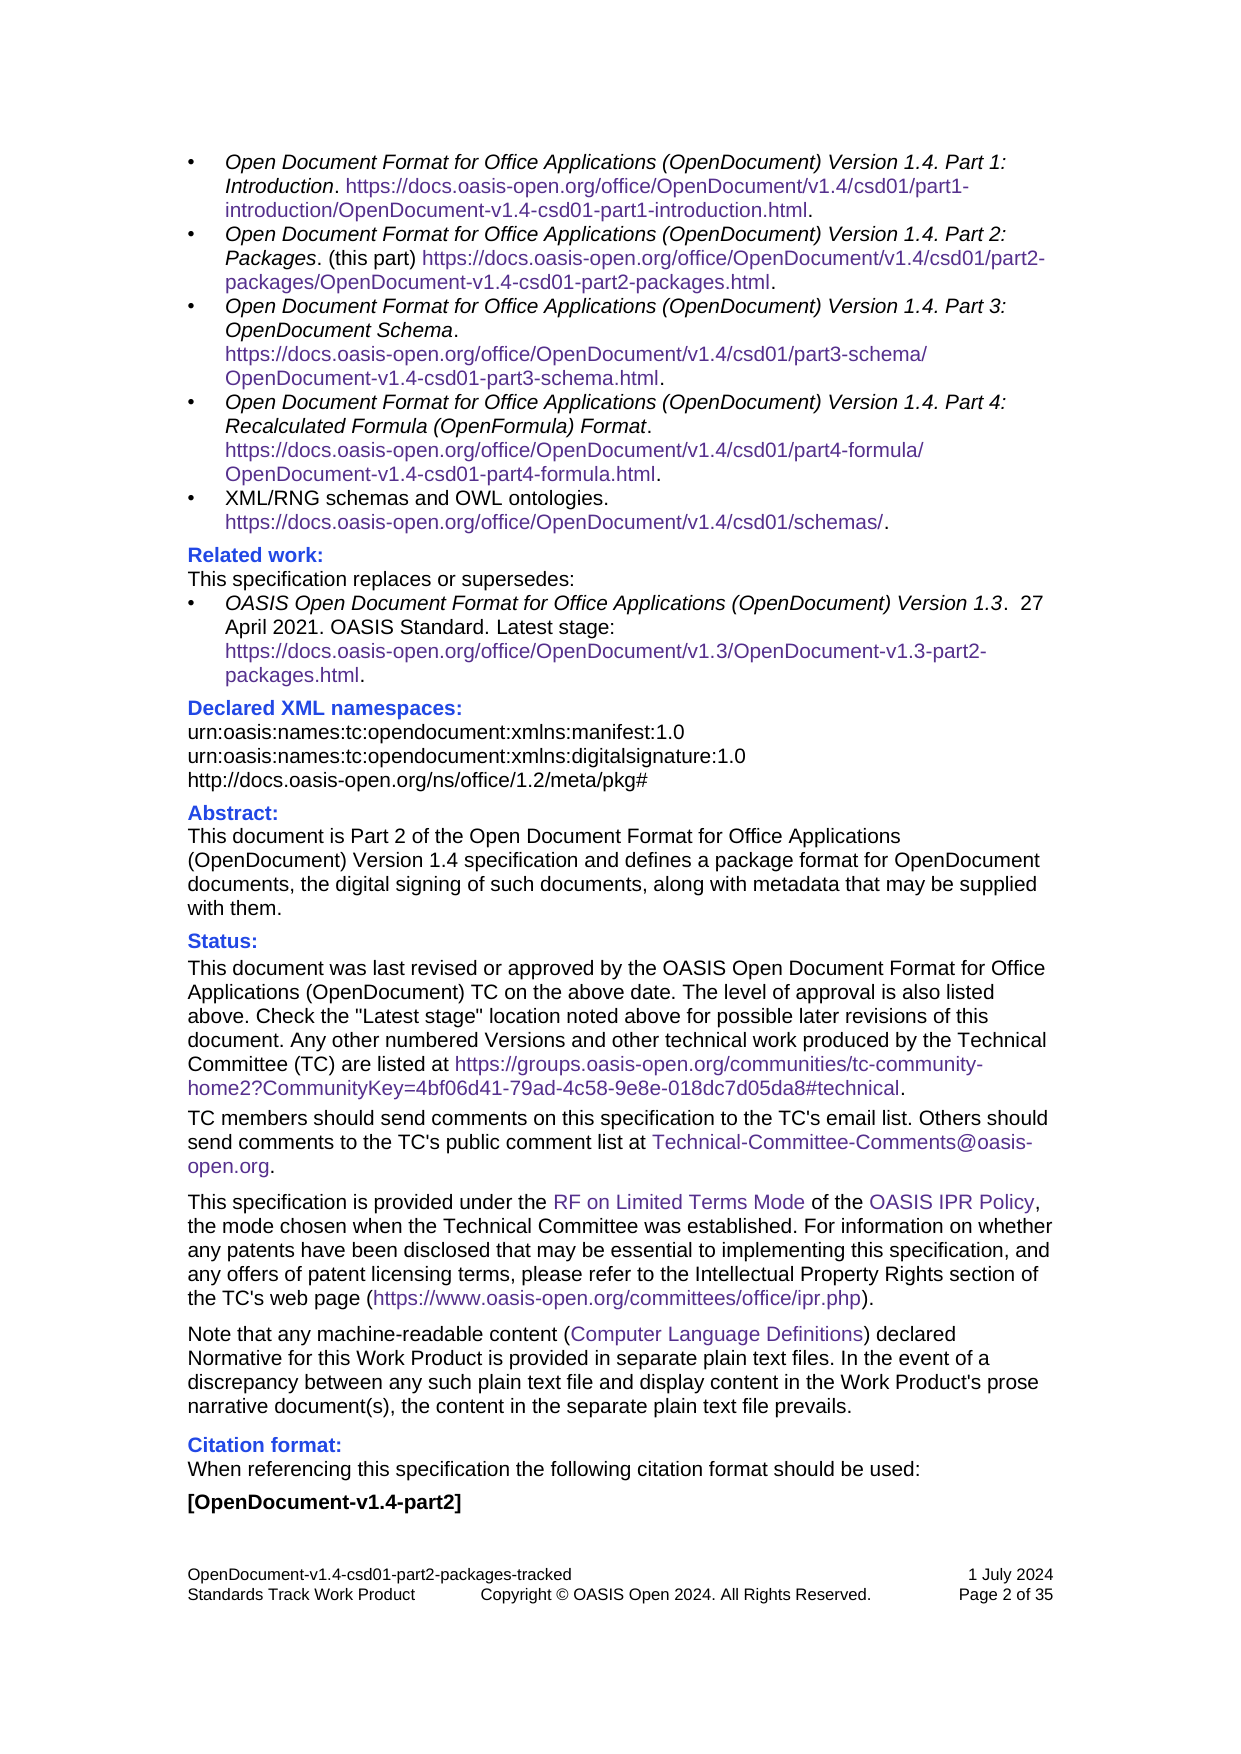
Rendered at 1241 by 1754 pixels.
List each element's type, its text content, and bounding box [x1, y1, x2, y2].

title urn:oasis:names:tc:opendocument:xmlns:manifest:1.0 [187, 719, 1053, 743]
title Abstract: [187, 800, 1053, 824]
list Open Document Format for Office Applications (OpenDocument) Version 1.4. Part 3: OpenDocument Schema. https://docs.oasis-open.org/office/OpenDocument/v1.4/csd01/part3-schema/OpenDocument-v1.4-csd01-part3-schema.html. [187, 294, 1053, 390]
title This specification replaces or supersedes: [187, 567, 1053, 591]
text This specification is provided under the RF on Limited Terms Mode of the OASIS IPR Policy, the mode chosen when the Technical Committee was established. For information on whether any patents have been disclosed that may be essential to implementing this specification, and any offers of patent licensing terms, please refer to the Intellectual Property Rights section of the TC's web page (https://www.oasis-open.org/committees/office/ipr.php). [187, 1190, 1053, 1310]
text Note that any machine-readable content (Computer Language Definitions) declared Normative for this Work Product is provided in separate plain text files. In the event of a discrepancy between any such plain text file and display content in the Work Product's prose narrative document(s), the content in the separate plain text file prevails. [187, 1322, 1053, 1418]
list XML/RNG schemas and OWL ontologies. https://docs.oasis-open.org/office/OpenDocument/v1.4/csd01/schemas/. [187, 486, 1053, 534]
text This document was last revised or approved by the OASIS Open Document Format for Office Applications (OpenDocument) TC on the above date. The level of approval is also listed above. Check the "Latest stage" location noted above for possible later revisions of this document. Any other numbered Versions and other technical work produced by the Technical Committee (TC) are listed at https://groups.oasis-open.org/communities/tc-community-home2?CommunityKey=4bf06d41-79ad-4c58-9e8e-018dc7d05da8#technical. [187, 956, 1053, 1100]
title Related work: [187, 543, 1053, 567]
title [OpenDocument-v1.4-part2] [187, 1489, 1053, 1513]
text TC members should send comments on this specification to the TC's email list. Others should send comments to the TC's public comment list at Technical-Committee-Comments@oasis-open.org. [187, 1106, 1053, 1178]
list Open Document Format for Office Applications (OpenDocument) Version 1.4. Part 4: Recalculated Formula (OpenFormula) Format. https://docs.oasis-open.org/office/OpenDocument/v1.4/csd01/part4-formula/OpenDocument-v1.4-csd01-part4-formula.html. [187, 390, 1053, 486]
title urn:oasis:names:tc:opendocument:xmlns:digitalsignature:1.0 [187, 743, 1053, 767]
text This document is Part 2 of the Open Document Format for Office Applications (OpenDocument) Version 1.4 specification and defines a package format for OpenDocument documents, the digital signing of such documents, along with metadata that may be supplied with them. [187, 824, 1053, 920]
title Citation format: [187, 1433, 1053, 1457]
title Status: [187, 929, 1053, 953]
list Open Document Format for Office Applications (OpenDocument) Version 1.4. Part 1: Introduction. https://docs.oasis-open.org/office/OpenDocument/v1.4/csd01/part1-introduction/OpenDocument-v1.4-csd01-part1-introduction.html. [187, 150, 1053, 222]
title When referencing this specification the following citation format should be used: [187, 1457, 1053, 1481]
list Open Document Format for Office Applications (OpenDocument) Version 1.4. Part 2: Packages. (this part) https://docs.oasis-open.org/office/OpenDocument/v1.4/csd01/part2-packages/OpenDocument-v1.4-csd01-part2-packages.html. [187, 222, 1053, 294]
title http://docs.oasis-open.org/ns/office/1.2/meta/pkg# [187, 767, 1053, 791]
list OASIS Open Document Format for Office Applications (OpenDocument) Version 1.3. 27 April 2021. OASIS Standard. Latest stage: https://docs.oasis-open.org/office/OpenDocument/v1.3/OpenDocument-v1.3-part2-packages.html. [187, 591, 1053, 687]
title Declared XML namespaces: [187, 696, 1053, 719]
